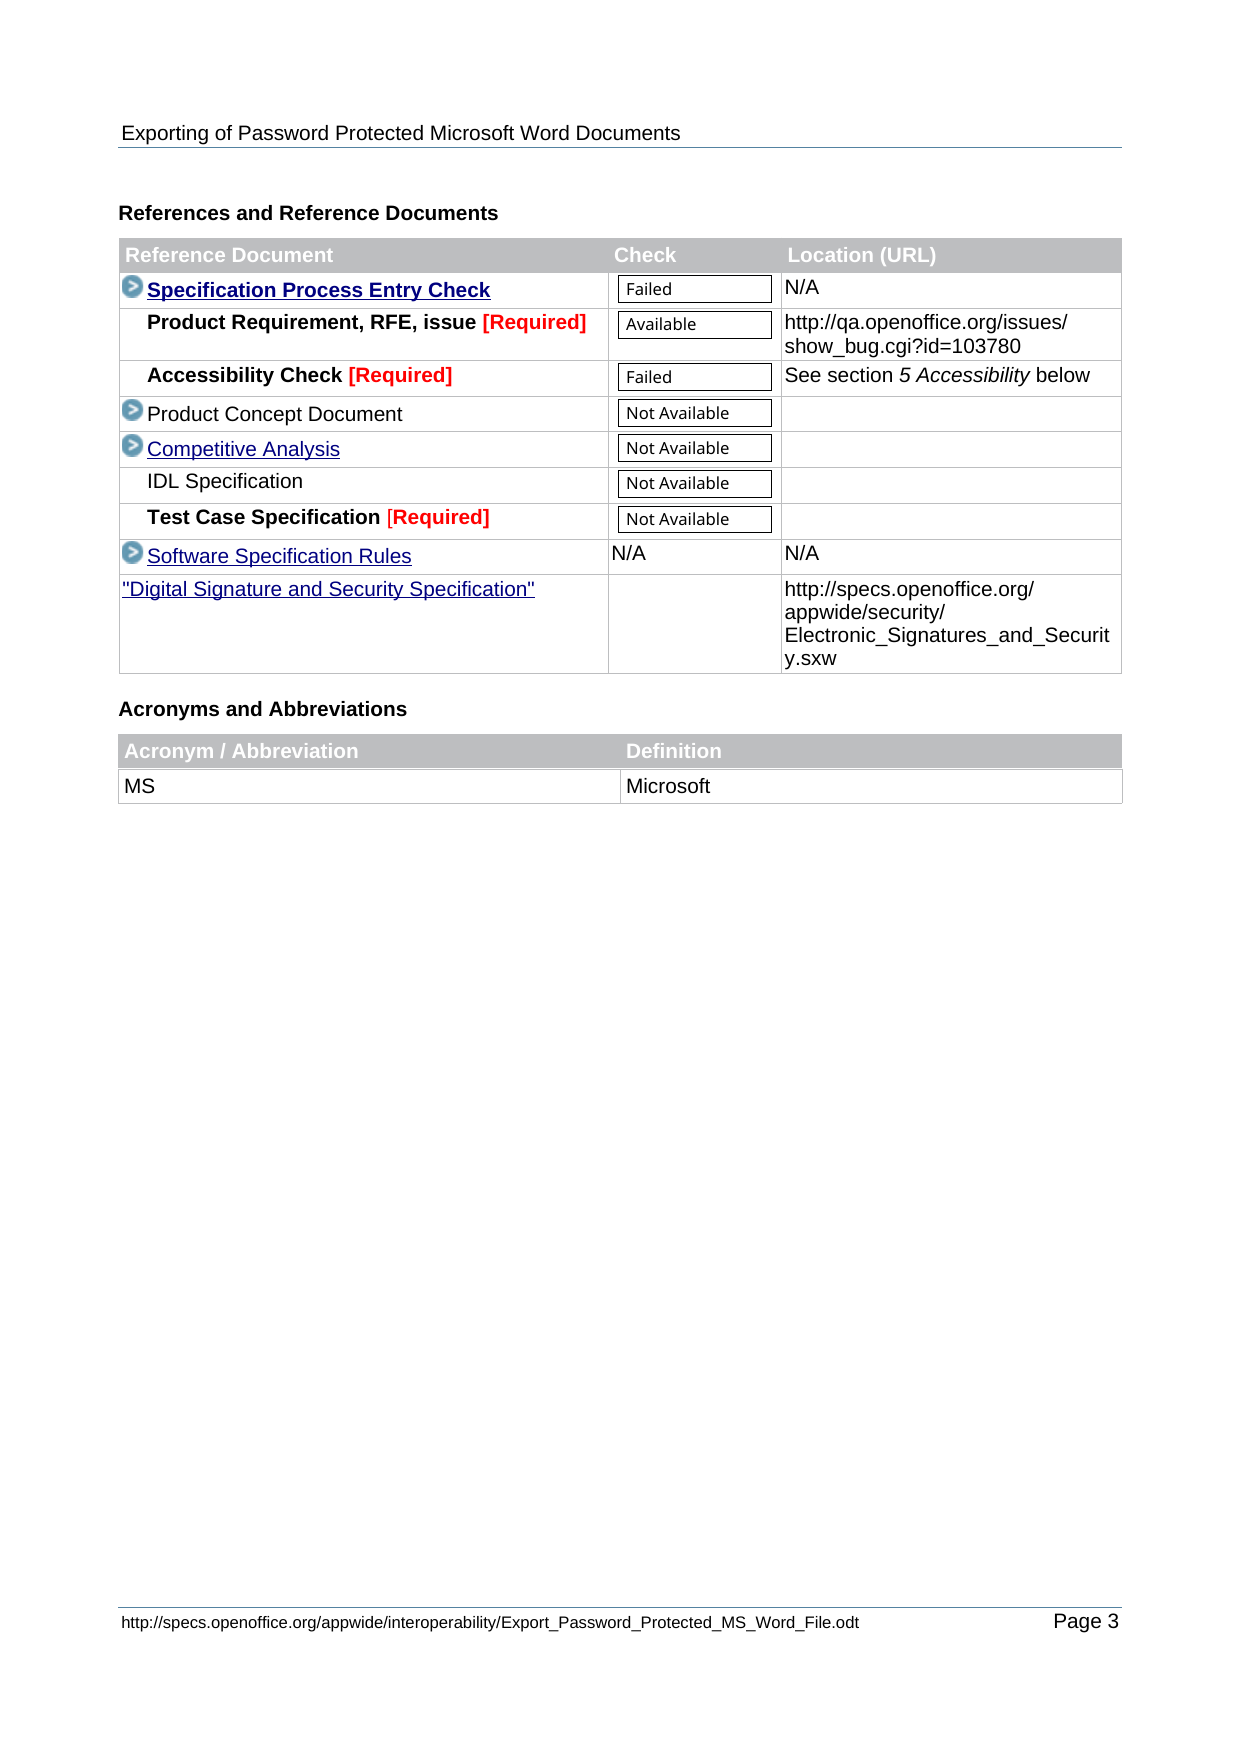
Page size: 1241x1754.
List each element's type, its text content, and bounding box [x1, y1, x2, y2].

subtitle Acronyms and Abbreviations [118, 698, 1122, 721]
picture [122, 541, 147, 564]
table_cell Competitive Analysis [120, 432, 608, 467]
table_cell Accessibility Check [Required] [120, 361, 608, 396]
table_cell Product Requirement, RFE, issue [Required] [120, 309, 608, 360]
table_cell "Digital Signature and Security Specification" [120, 575, 608, 673]
table_cell http://specs.openoffice.org/appwide/security/Electronic_Signatures_and_Security.sxw [782, 575, 1121, 673]
table_cell See section 5 Accessibility below [782, 361, 1121, 396]
table_cell <Please enter location here> [782, 397, 1121, 431]
subtitle References and Reference Documents [118, 202, 1122, 225]
table_cell [609, 504, 781, 539]
table_header Definition [620, 734, 1122, 768]
table_cell MS [119, 770, 620, 803]
table_header Reference Document [119, 238, 608, 273]
table_cell <Please enter location here> [782, 504, 1121, 539]
table_cell Software Specification Rules [120, 540, 608, 574]
table_cell N/A [782, 540, 1121, 574]
table_cell <Please enter location here> [782, 432, 1121, 467]
table_cell N/A [782, 273, 1121, 308]
table_cell [609, 432, 781, 467]
picture [122, 434, 147, 457]
picture [122, 275, 147, 298]
table_cell [609, 468, 781, 503]
table_cell [609, 309, 781, 360]
table_cell IDL Specification [120, 468, 608, 503]
table_header Check [609, 238, 781, 273]
table_cell Microsoft [621, 770, 1122, 803]
table_cell N/A [609, 540, 781, 574]
table_cell Product Concept Document [120, 397, 608, 431]
table_cell [609, 273, 781, 308]
table_cell <Please enter location here> [782, 468, 1121, 503]
table_cell http://qa.openoffice.org/issues/show_bug.cgi?id=103780 [782, 309, 1121, 360]
table_header Acronym / Abbreviation [118, 734, 620, 768]
table_cell [609, 575, 781, 673]
table_header Location (URL) [782, 238, 1122, 273]
table_cell [609, 397, 781, 431]
table_cell Test Case Specification [Required] [120, 504, 608, 539]
picture [122, 399, 147, 421]
table_cell [609, 361, 781, 396]
table_cell Specification Process Entry Check [120, 273, 608, 308]
